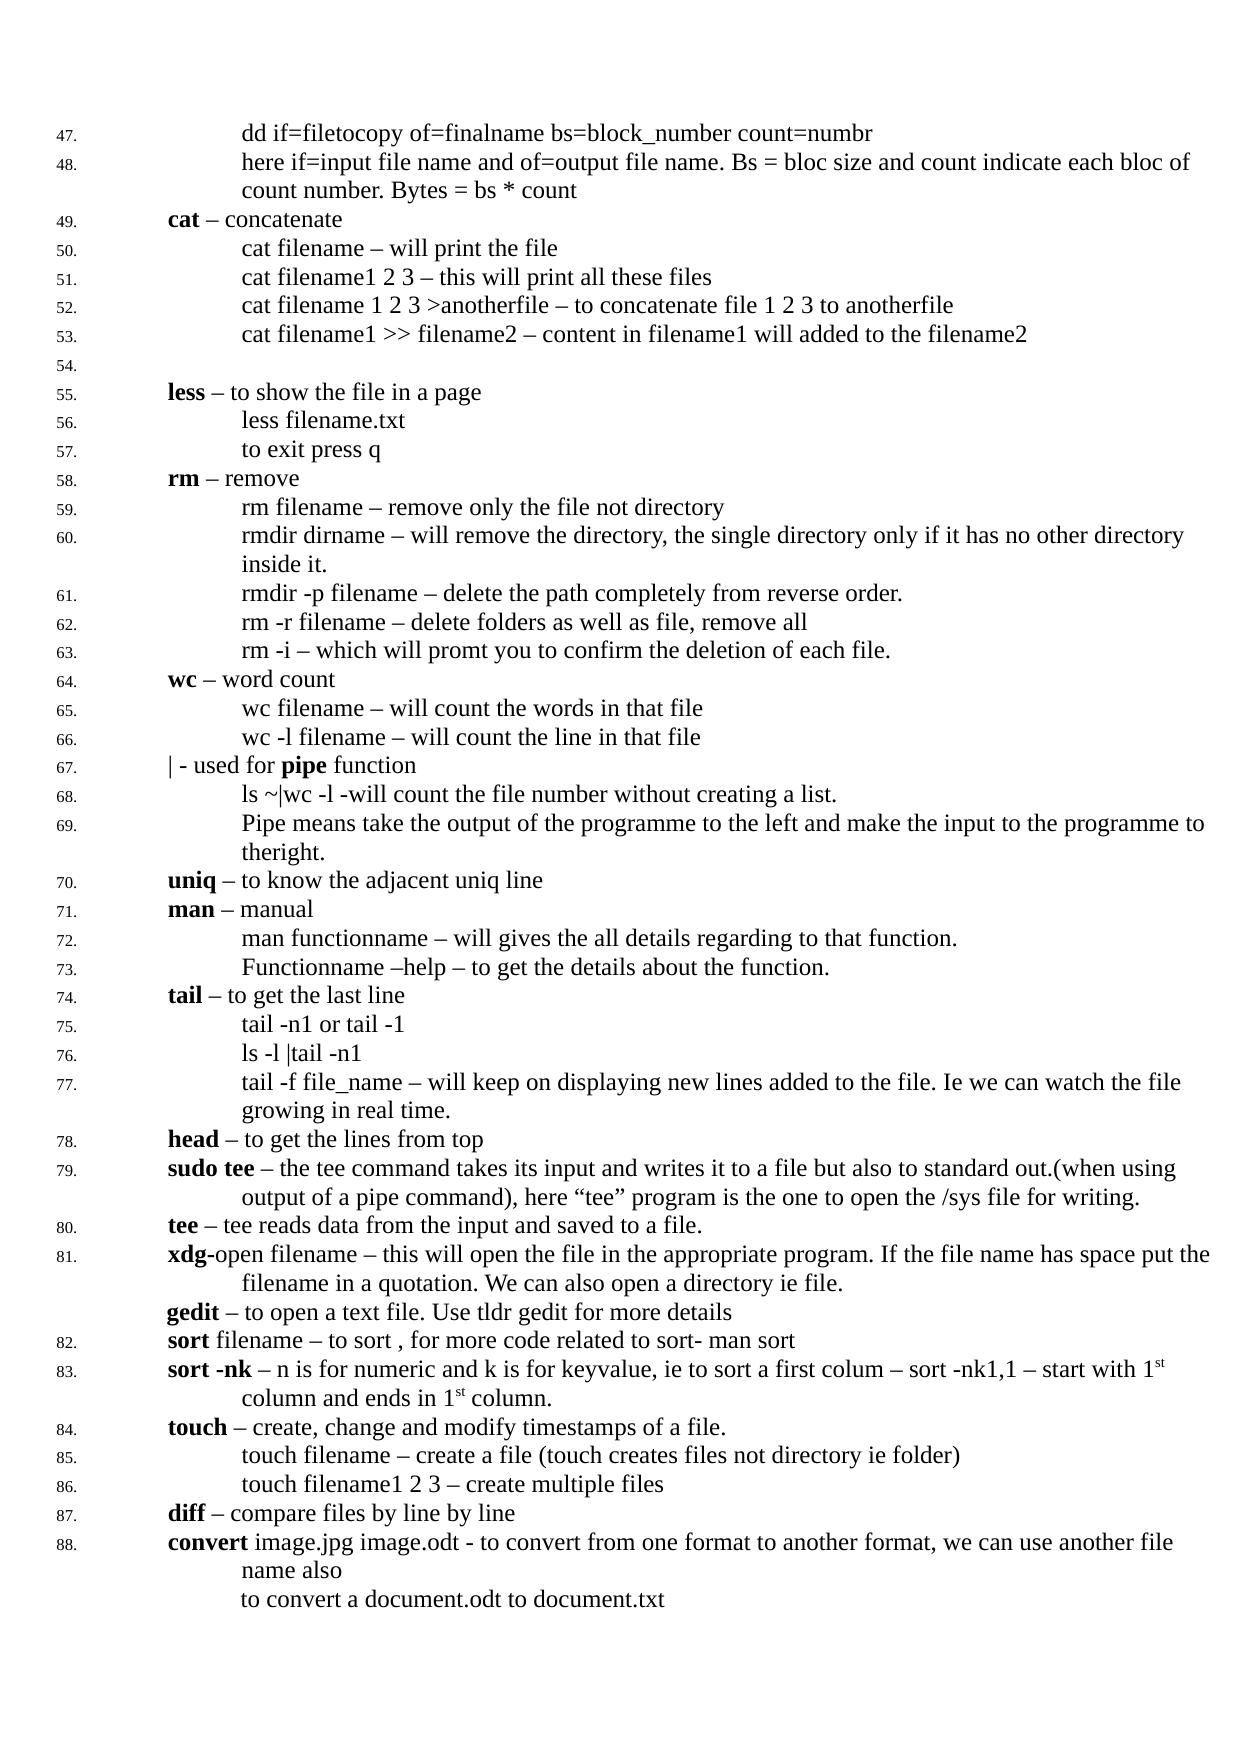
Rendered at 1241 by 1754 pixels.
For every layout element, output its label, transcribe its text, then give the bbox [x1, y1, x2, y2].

list cat filename 1 2 3 >anotherfile – to concatenate file 1 2 3 to anotherfile [56, 291, 1222, 319]
list rm filename – remove only the file not directory [56, 492, 1222, 521]
text gedit – to open a text file. Use tldr gedit for more details [19, 1297, 1222, 1326]
list man functionname – will gives the all details regarding to that function. [56, 923, 1222, 952]
list touch – create, change and modify timestamps of a file. [56, 1412, 1222, 1441]
list tail -f file_name – will keep on displaying new lines added to the file. Ie we can watch the file growing in real time. [56, 1067, 1222, 1124]
list uniq – to know the adjacent uniq line [56, 866, 1222, 894]
list wc – word count [56, 664, 1222, 693]
list less filename.txt [56, 406, 1222, 434]
list less – to show the file in a page [56, 377, 1222, 406]
list cat filename – will print the file [56, 233, 1222, 262]
list rmdir dirname – will remove the directory, the single directory only if it has no other directory inside it. [56, 521, 1222, 578]
list ls -l |tail -n1 [56, 1038, 1222, 1067]
list cat filename1 2 3 – this will print all these files [56, 262, 1222, 291]
list sudo tee – the tee command takes its input and writes it to a file but also to standard out.(when using output of a pipe command), here “tee” program is the one to open the /sys file for writing. [56, 1153, 1222, 1211]
list rmdir -p filename – delete the path completely from reverse order. [56, 578, 1222, 607]
list to exit press q [56, 434, 1222, 463]
list wc -l filename – will count the line in that file [56, 722, 1222, 751]
list touch filename – create a file (touch creates files not directory ie folder) [56, 1441, 1222, 1469]
list convert image.jpg image.odt - to convert from one format to another format, we can use another file name also [56, 1527, 1222, 1584]
list tail -n1 or tail -1 [56, 1009, 1222, 1038]
list wc filename – will count the words in that file [56, 693, 1222, 722]
list tail – to get the last line [56, 981, 1222, 1009]
list rm -r filename – delete folders as well as file, remove all [56, 607, 1222, 636]
list man – manual [56, 894, 1222, 923]
list dd if=filetocopy of=finalname bs=block_number count=numbr [56, 118, 1222, 147]
list rm – remove [56, 463, 1222, 492]
list sort filename – to sort , for more code related to sort- man sort [56, 1326, 1222, 1354]
list ls ~|wc -l -will count the file number without creating a list. [56, 779, 1222, 808]
list Pipe means take the output of the programme to the left and make the input to the programme to theright. [56, 808, 1222, 866]
list here if=input file name and of=output file name. Bs = bloc size and count indicate each bloc of count number. Bytes = bs * count [56, 147, 1222, 204]
list touch filename1 2 3 – create multiple files [56, 1469, 1222, 1498]
text to convert a document.odt to document.txt [19, 1584, 1222, 1613]
list | - used for pipe function [56, 751, 1222, 779]
list cat filename1 >> filename2 – content in filename1 will added to the filename2 [56, 319, 1222, 348]
list xdg-open filename – this will open the file in the appropriate program. If the file name has space put the filename in a quotation. We can also open a directory ie file. [56, 1239, 1222, 1297]
list head – to get the lines from top [56, 1124, 1222, 1153]
list cat – concatenate [56, 204, 1222, 233]
list diff – compare files by line by line [56, 1498, 1222, 1527]
list sort -nk – n is for numeric and k is for keyvalue, ie to sort a first colum – sort -nk1,1 – start with 1st column and ends in 1st column. [56, 1354, 1222, 1412]
list Functionname –help – to get the details about the function. [56, 952, 1222, 981]
list rm -i – which will promt you to confirm the deletion of each file. [56, 636, 1222, 664]
list tee – tee reads data from the input and saved to a file. [56, 1211, 1222, 1239]
